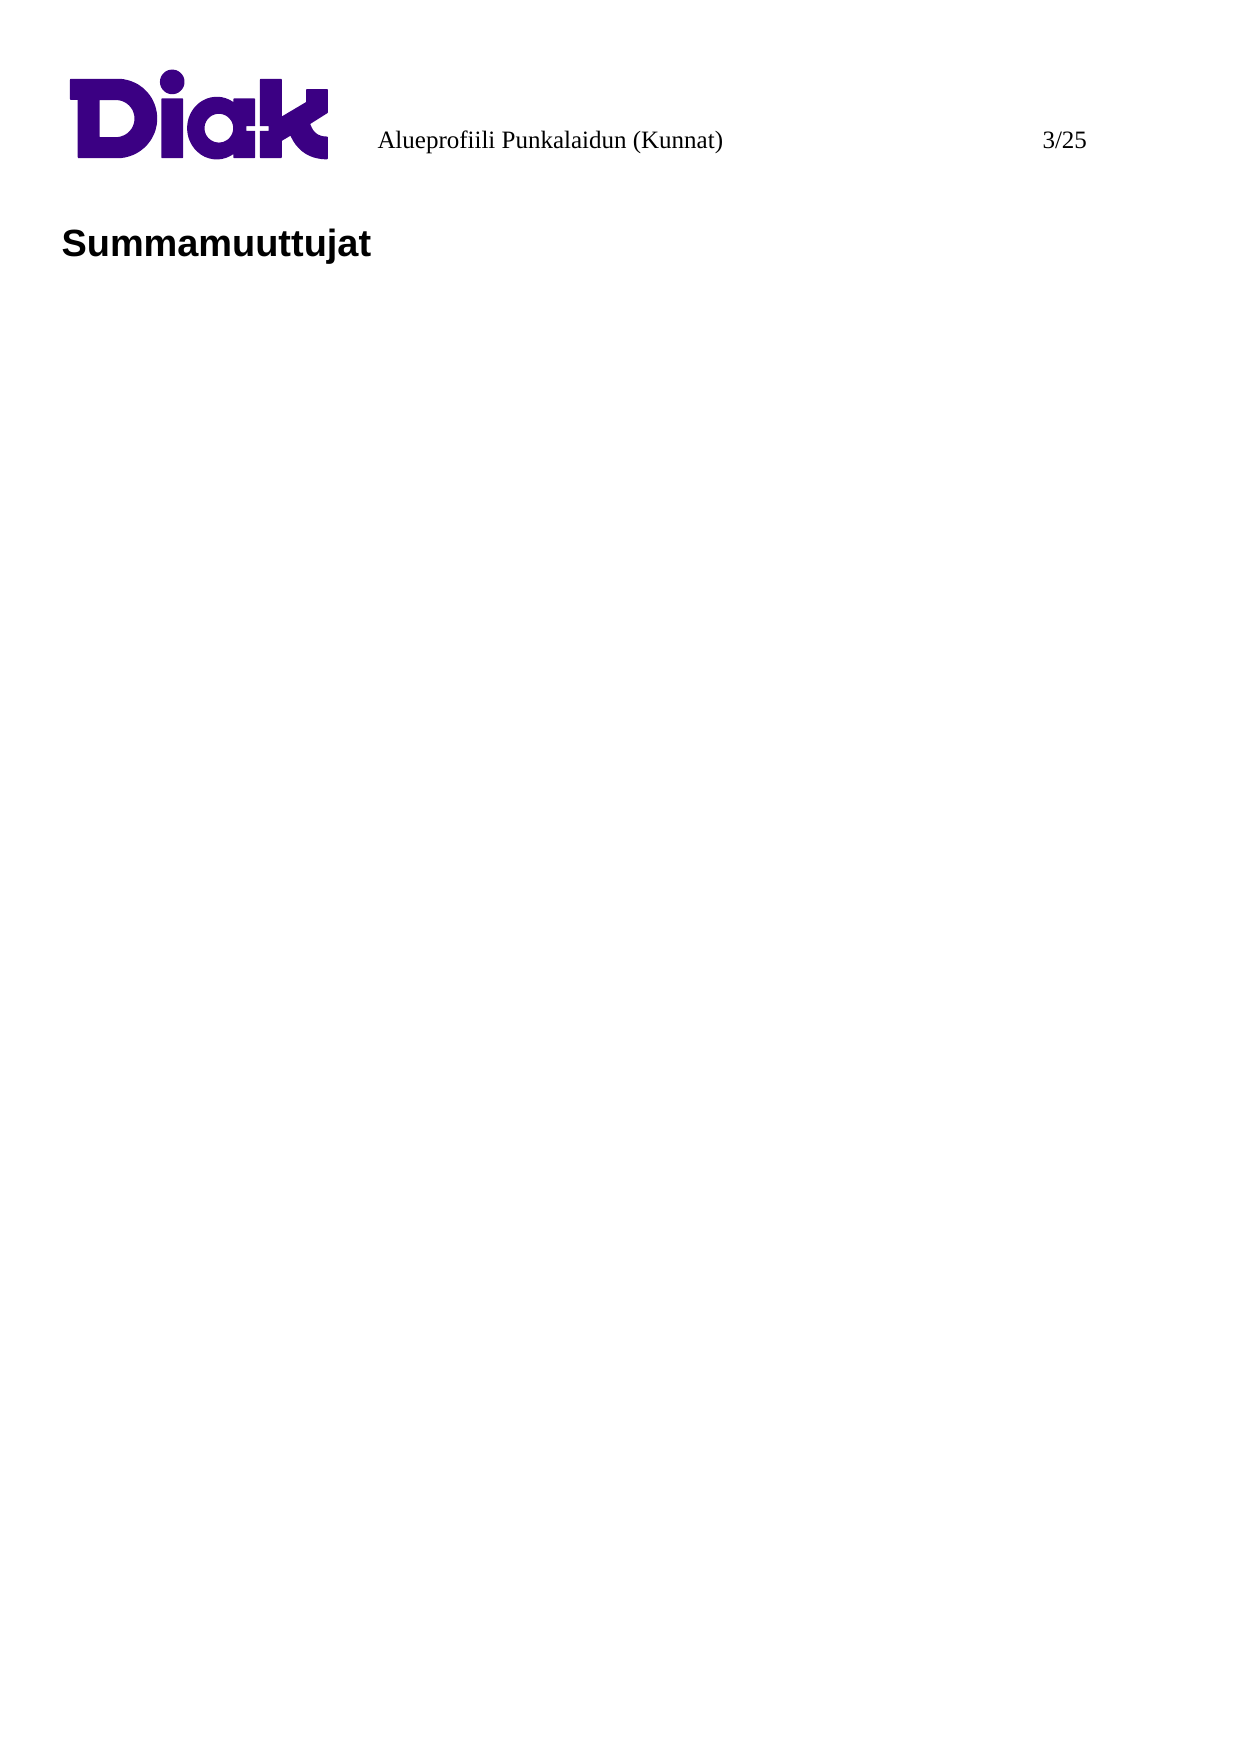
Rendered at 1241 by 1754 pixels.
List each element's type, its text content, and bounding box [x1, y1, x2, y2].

subtitle Summamuuttujat [61, 221, 1179, 265]
